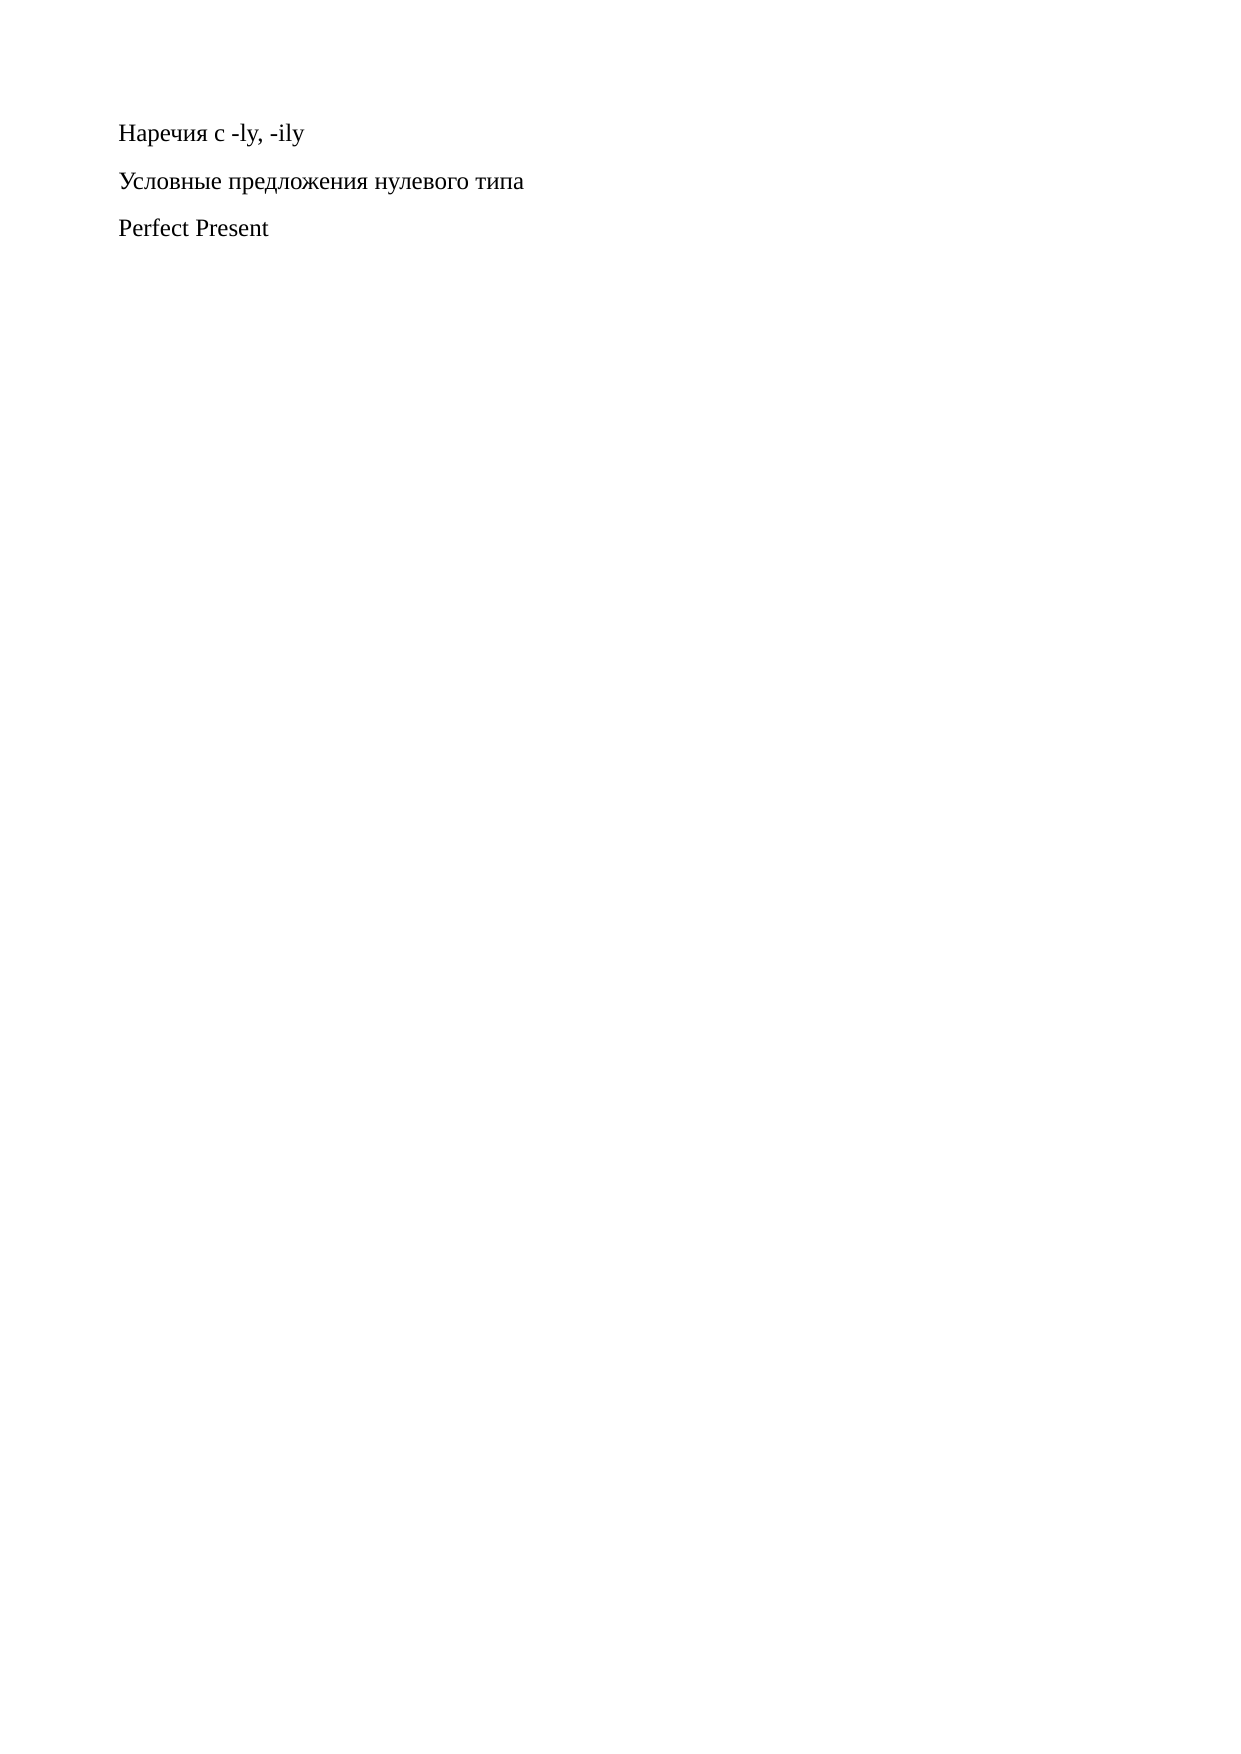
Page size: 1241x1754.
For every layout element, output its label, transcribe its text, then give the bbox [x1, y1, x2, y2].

text Условные предложения нулевого типа [118, 166, 1122, 194]
text Perfect Present [118, 213, 1122, 242]
text Наречия с -ly, -ily [118, 118, 1122, 147]
